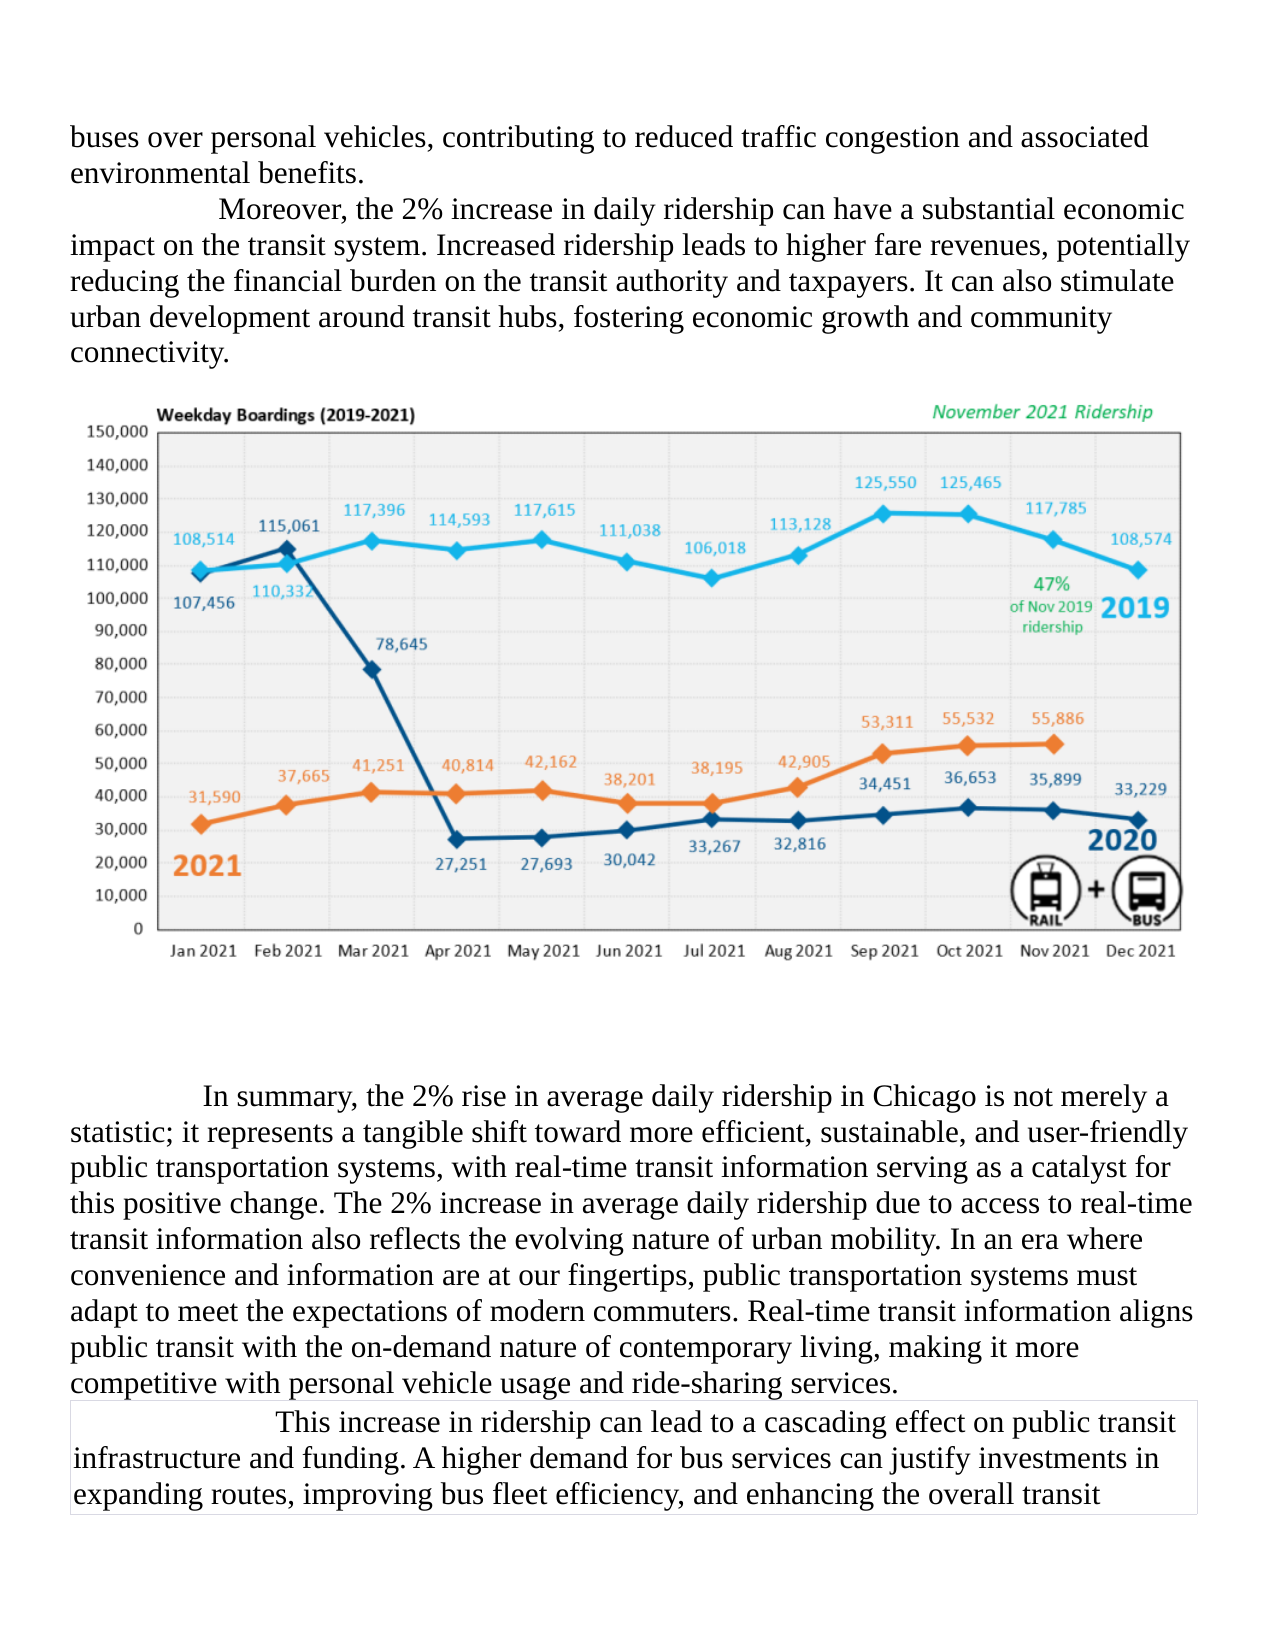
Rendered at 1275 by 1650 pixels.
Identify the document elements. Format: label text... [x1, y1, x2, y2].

picture [68, 369, 1198, 1005]
text This increase in ridership can lead to a cascading effect on public transit infrastructure and funding. A higher demand for bus services can justify investments in expanding routes, improving bus fleet efficiency, and enhancing the overall transit [71, 1401, 1197, 1514]
text In summary, the 2% rise in average daily ridership in Chicago is not merely a statistic; it represents a tangible shift toward more efficient, sustainable, and user-friendly public transportation systems, with real-time transit information serving as a catalyst for this positive change. The 2% increase in average daily ridership due to access to real-time transit information also reflects the evolving nature of urban mobility. In an era where convenience and information are at our fingertips, public transportation systems must adapt to meet the expectations of modern commuters. Real-time transit information aligns public transit with the on-demand nature of contemporary living, making it more competitive with personal vehicle usage and ride-sharing services. [70, 1077, 1199, 1400]
text buses over personal vehicles, contributing to reduced traffic congestion and associated environmental benefits. [70, 118, 1199, 190]
text Moreover, the 2% increase in daily ridership can have a substantial economic impact on the transit system. Increased ridership leads to higher fare revenues, potentially reducing the financial burden on the transit authority and taxpayers. It can also stimulate urban development around transit hubs, fostering economic growth and community connectivity. [70, 190, 1199, 370]
